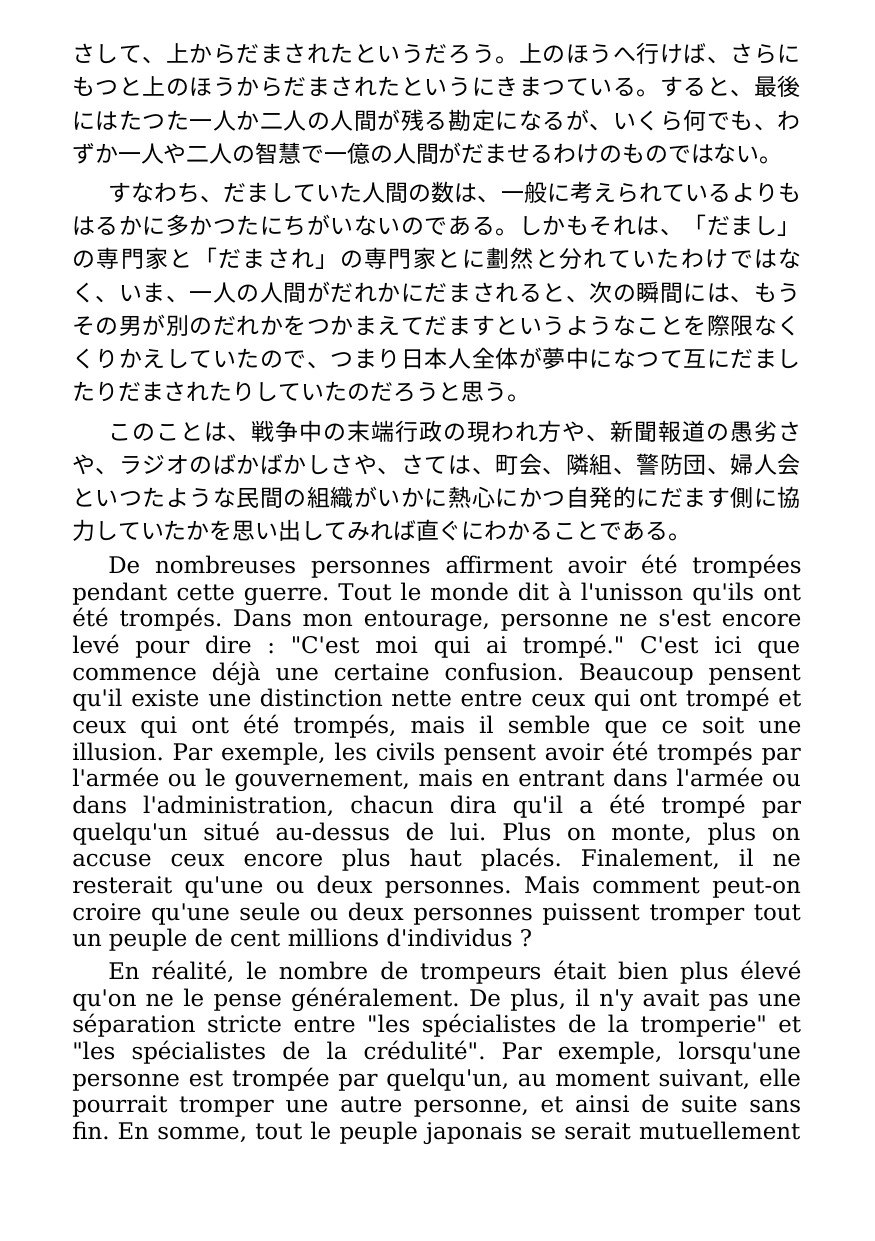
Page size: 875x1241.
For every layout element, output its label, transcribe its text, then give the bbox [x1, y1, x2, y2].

text さして、上からだまされたというだろう。上のほうへ行けば、さらにもつと上のほうからだまされたというにきまつている。すると、最後にはたつた一人か二人の人間が残る勘定になるが、いくら何でも、わずか一人や二人の智慧で一億の人間がだませるわけのものではない。 [72, 36, 802, 169]
text En réalité, le nombre de trompeurs était bien plus élevé qu'on ne le pense généralement. De plus, il n'y avait pas une séparation stricte entre "les spécialistes de la tromperie" et "les spécialistes de la crédulité". Par exemple, lorsqu'une personne est trompée par quelqu'un, au moment suivant, elle pourrait tromper une autre personne, et ainsi de suite sans fin. En somme, tout le peuple japonais se serait mutuellement [72, 958, 802, 1145]
text De nombreuses personnes affirment avoir été trompées pendant cette guerre. Tout le monde dit à l'unisson qu'ils ont été trompés. Dans mon entourage, personne ne s'est encore levé pour dire : "C'est moi qui ai trompé." C'est ici que commence déjà une certaine confusion. Beaucoup pensent qu'il existe une distinction nette entre ceux qui ont trompé et ceux qui ont été trompés, mais il semble que ce soit une illusion. Par exemple, les civils pensent avoir été trompés par l'armée ou le gouvernement, mais en entrant dans l'armée ou dans l'administration, chacun dira qu'il a été trompé par quelqu'un situé au-dessus de lui. Plus on monte, plus on accuse ceux encore plus haut placés. Finalement, il ne resterait qu'une ou deux personnes. Mais comment peut-on croire qu'une seule ou deux personnes puissent tromper tout un peuple de cent millions d'individus ? [72, 552, 802, 952]
text すなわち、だましていた人間の数は、一般に考えられているよりもはるかに多かつたにちがいないのである。しかもそれは、「だまし」の専門家と「だまされ」の専門家とに劃然と分れていたわけではなく、いま、一人の人間がだれかにだまされると、次の瞬間には、もうその男が別のだれかをつかまえてだますというようなことを際限なくくりかえしていたので、つまり日本人全体が夢中になつて互にだましたりだまされたりしていたのだろうと思う。 [72, 175, 802, 407]
text このことは、戦争中の末端行政の現われ方や、新聞報道の愚劣さや、ラジオのばかばかしさや、さては、町会、隣組、警防団、婦人会といつたような民間の組織がいかに熱心にかつ自発的にだます側に協力していたかを思い出してみれば直ぐにわかることである。 [72, 413, 802, 546]
